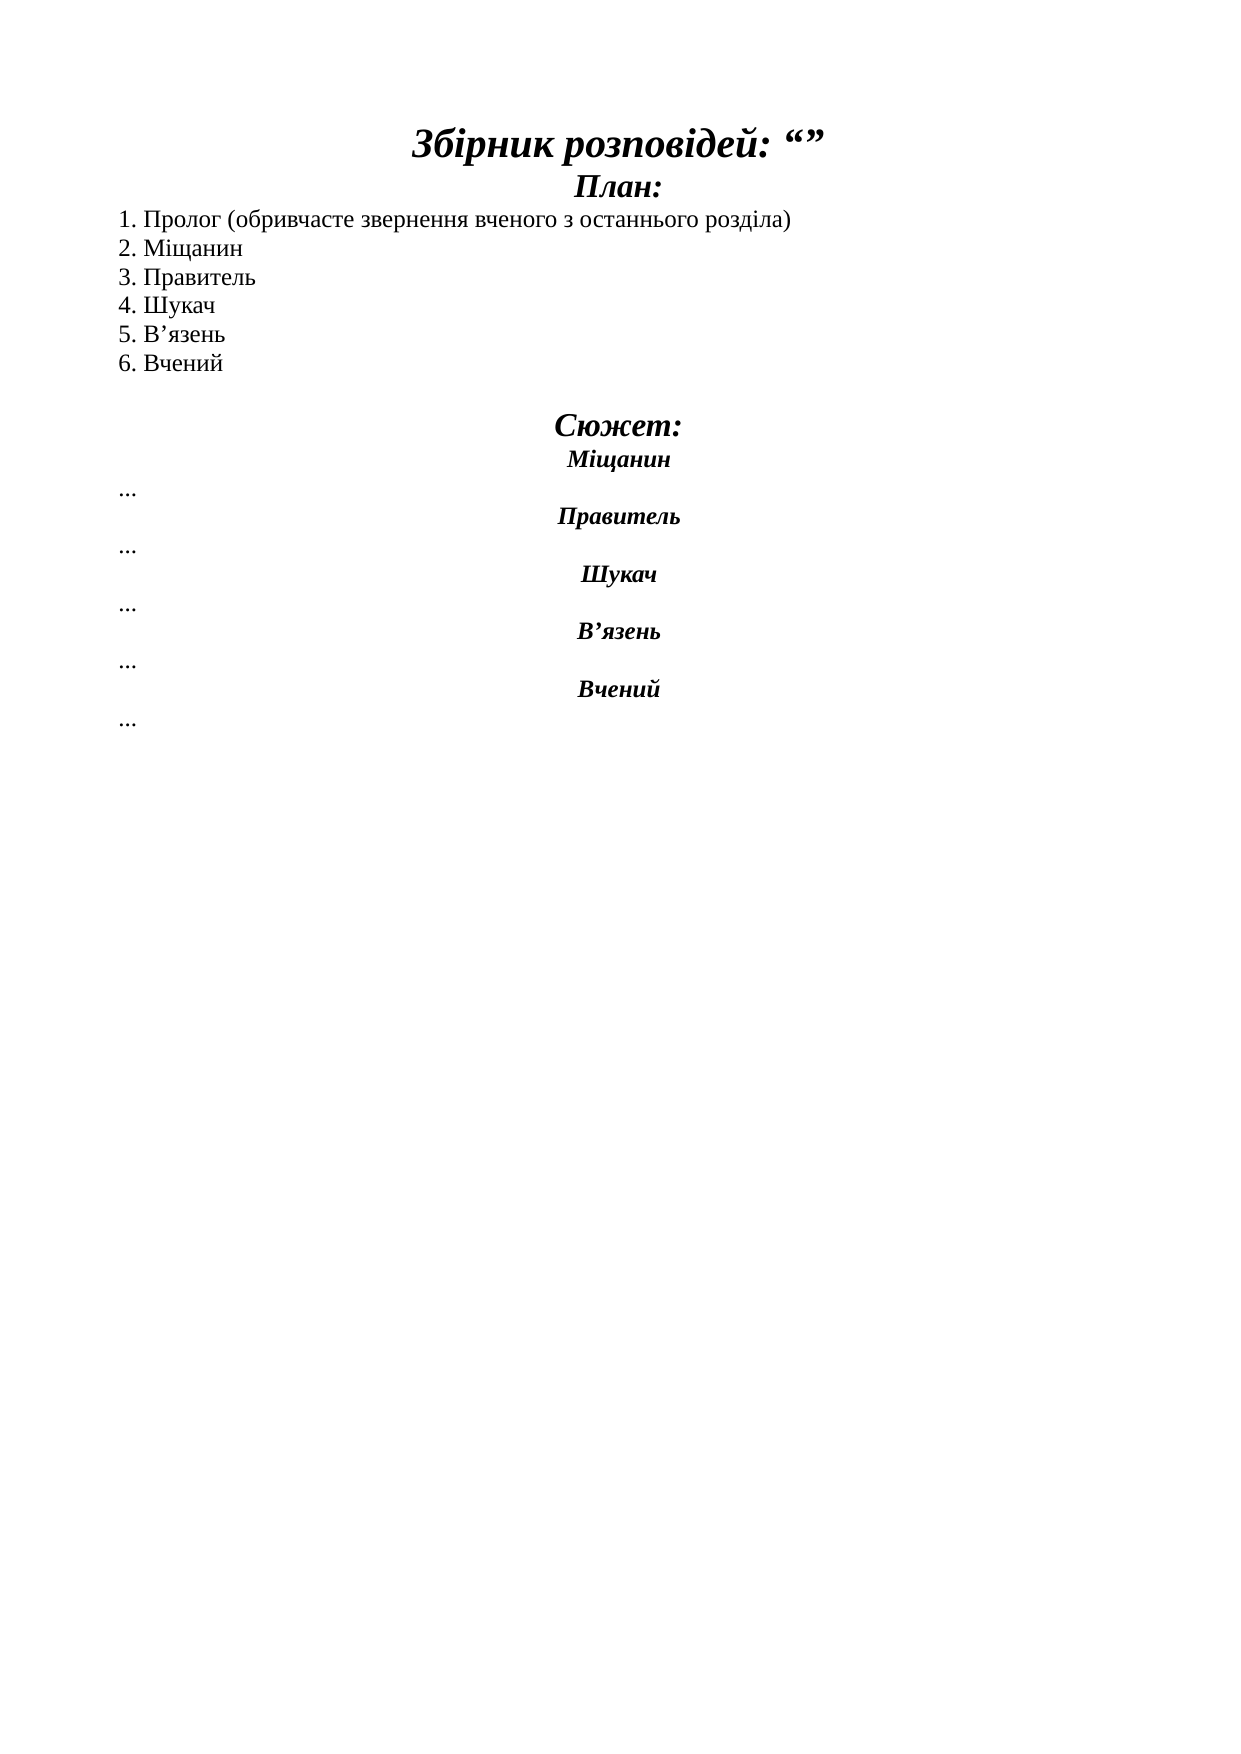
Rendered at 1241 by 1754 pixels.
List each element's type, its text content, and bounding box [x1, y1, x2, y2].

text 1. Пролог (обривчасте звернення вченого з останнього розділа) [118, 204, 1122, 233]
text ... [118, 530, 1122, 559]
text Міщанин [118, 444, 1122, 473]
text ... [118, 703, 1122, 731]
text Сюжет: [118, 377, 1122, 444]
text 5. В’язень [118, 319, 1122, 348]
text Вчений [118, 674, 1122, 703]
text ... [118, 645, 1122, 674]
text В’язень [118, 616, 1122, 645]
text Правитель [118, 501, 1122, 530]
text ... [118, 473, 1122, 501]
text 6. Вчений [118, 348, 1122, 377]
text Шукач [118, 559, 1122, 588]
text 4. Шукач [118, 291, 1122, 319]
text Збірник розповідей: “” [118, 118, 1122, 166]
text 2. Міщанин [118, 233, 1122, 262]
text 3. Правитель [118, 262, 1122, 291]
text План: [118, 166, 1122, 204]
text ... [118, 588, 1122, 616]
